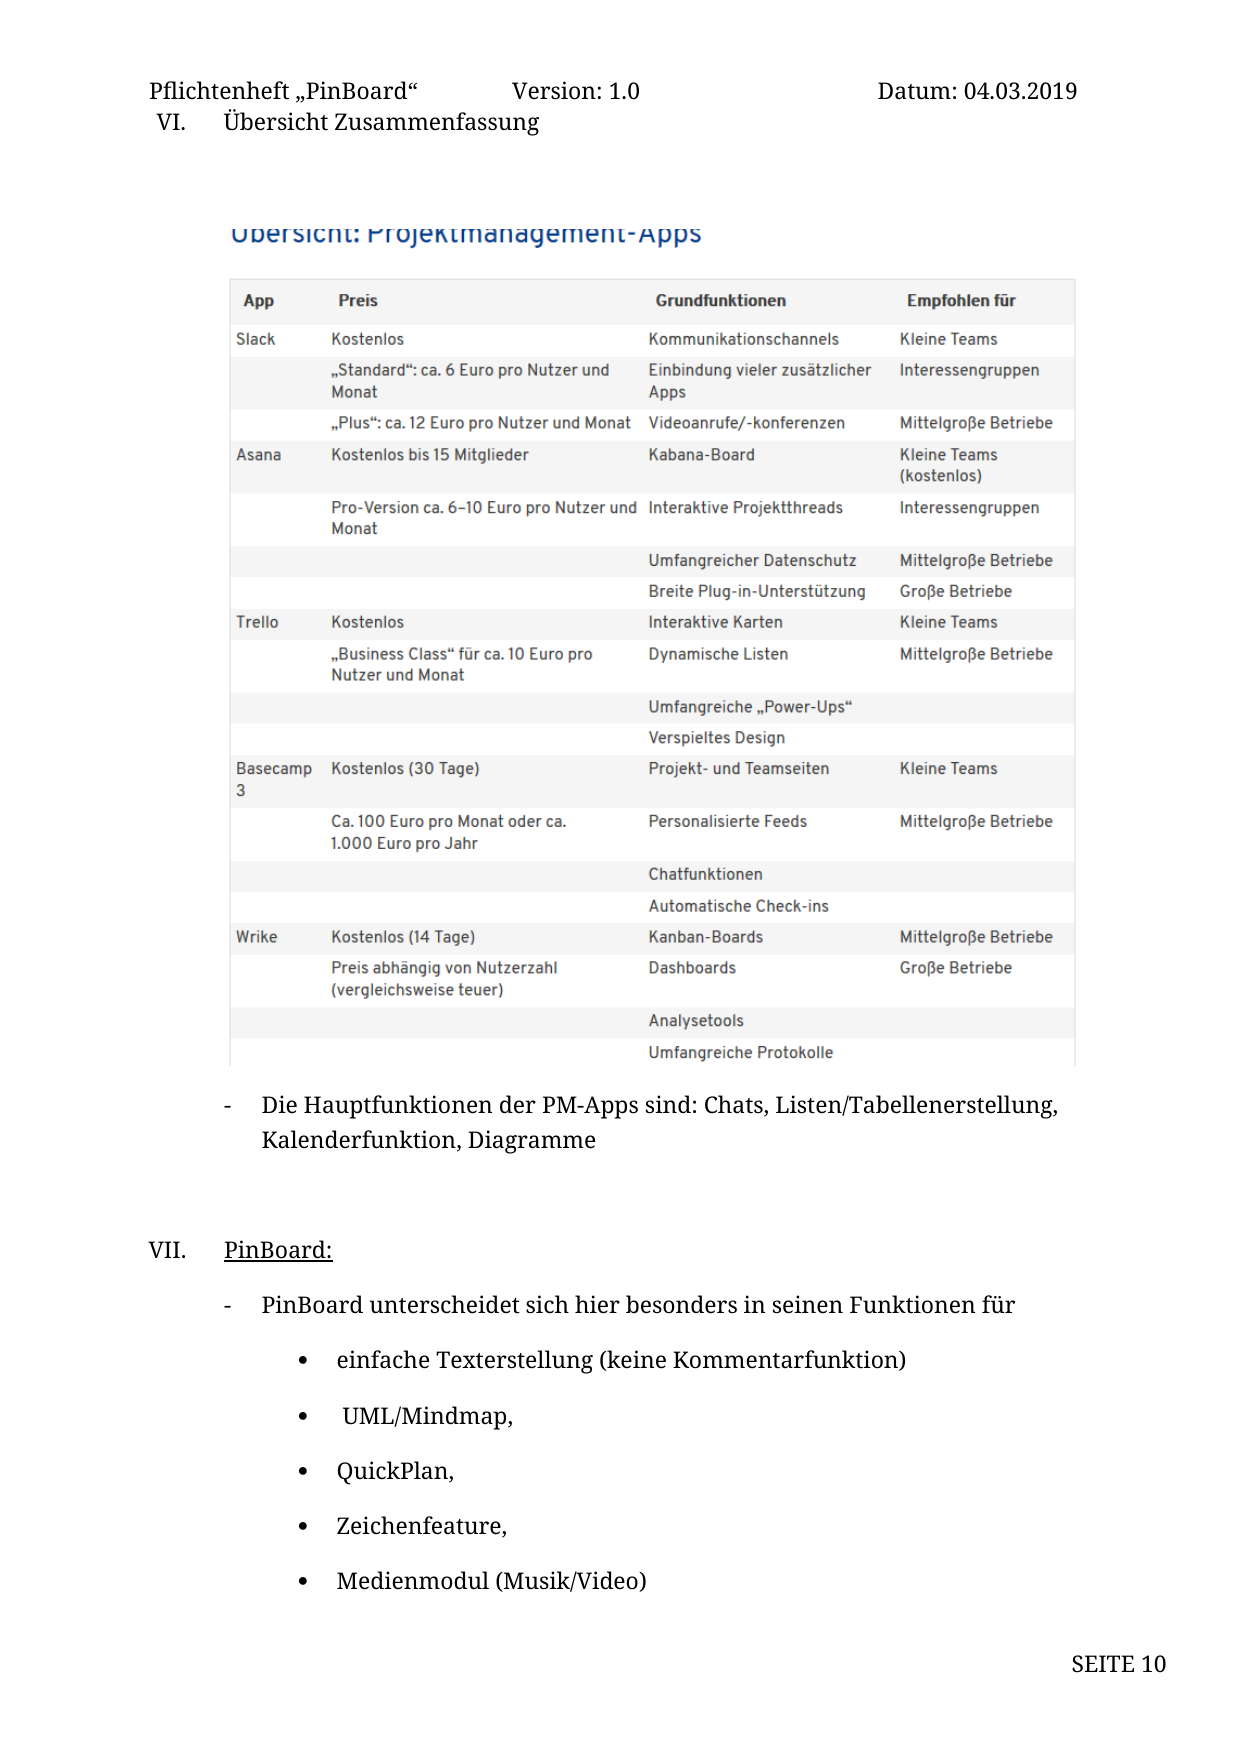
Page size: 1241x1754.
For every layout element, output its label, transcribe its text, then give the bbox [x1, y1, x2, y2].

list Die Hauptfunktionen der PM-Apps sind: Chats, Listen/Tabellenerstellung, Kalenderfunktion, Diagramme [224, 1089, 1166, 1155]
list PinBoard: [186, 1234, 1166, 1265]
picture [223, 229, 1080, 1066]
list QuickPlan, [299, 1455, 1166, 1486]
list UML/Mindmap, [299, 1399, 1166, 1431]
list PinBoard unterscheidet sich hier besonders in seinen Funktionen für [224, 1289, 1166, 1320]
list Zeichenfeature, [299, 1510, 1166, 1541]
list Medienmodul (Musik/Video) [299, 1565, 1166, 1596]
list Übersicht Zusammenfassung [186, 106, 1166, 137]
list einfache Texterstellung (keine Kommentarfunktion) [299, 1344, 1166, 1376]
